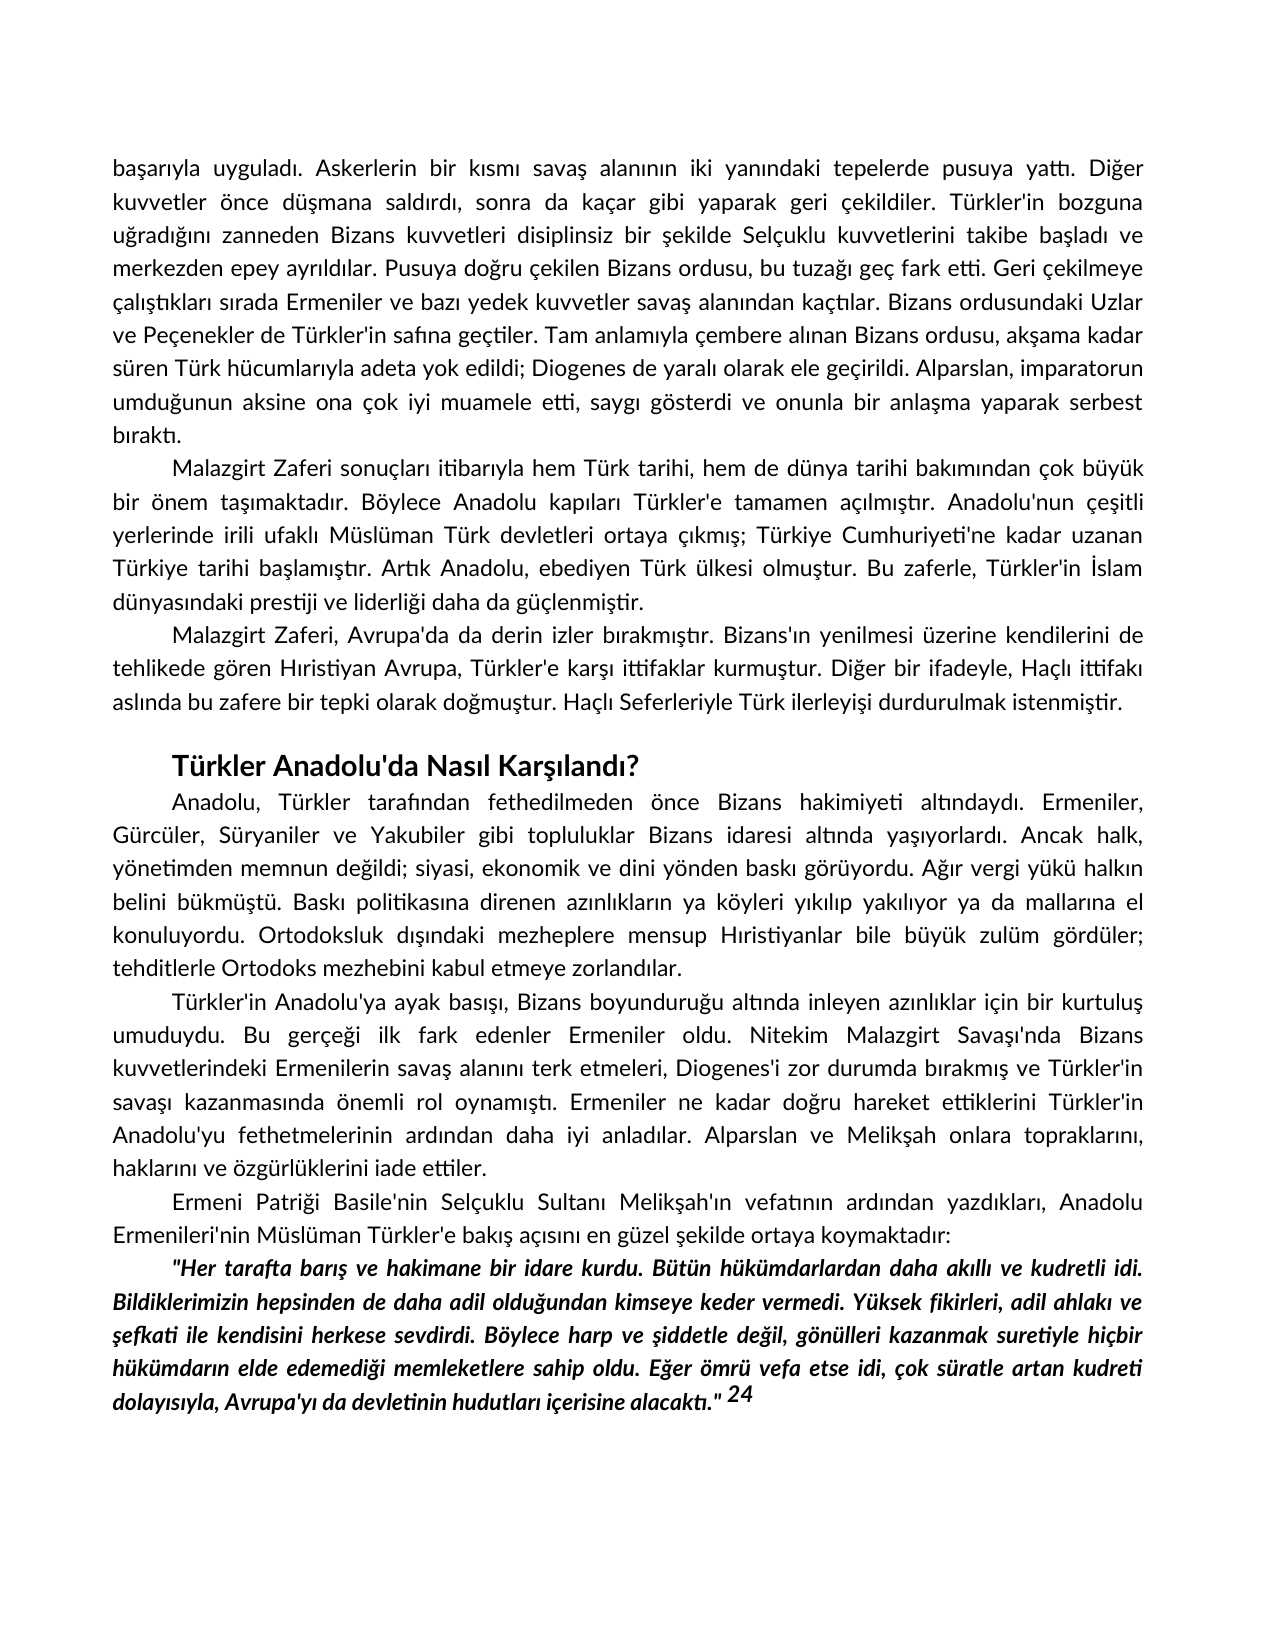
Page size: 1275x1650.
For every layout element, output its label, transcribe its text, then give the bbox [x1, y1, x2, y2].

text Anadolu, Türkler tarafından fethedilmeden önce Bizans hakimiyeti altındaydı. Ermeniler, Gürcüler, Süryaniler ve Yakubiler gibi topluluklar Bizans idaresi altında yaşıyorlardı. Ancak halk, yönetimden memnun değildi; siyasi, ekonomik ve dini yönden baskı görüyordu. Ağır vergi yükü halkın belini bükmüştü. Baskı politikasına direnen azınlıkların ya köyleri yıkılıp yakılıyor ya da mallarına el konuluyordu. Ortodoksluk dışındaki mezheplere mensup Hıristiyanlar bile büyük zulüm gördüler; tehditlerle Ortodoks mezhebini kabul etmeye zorlandılar. [112, 783, 1145, 983]
text başarıyla uyguladı. Askerlerin bir kısmı savaş alanının iki yanındaki tepelerde pusuya yattı. Diğer kuvvetler önce düşmana saldırdı, sonra da kaçar gibi yaparak geri çekildiler. Türkler'in bozguna uğradığını zanneden Bizans kuvvetleri disiplinsiz bir şekilde Selçuklu kuvvetlerini takibe başladı ve merkezden epey ayrıldılar. Pusuya doğru çekilen Bizans ordusu, bu tuzağı geç fark etti. Geri çekilmeye çalıştıkları sırada Ermeniler ve bazı yedek kuvvetler savaş alanından kaçtılar. Bizans ordusundaki Uzlar ve Peçenekler de Türkler'in safına geçtiler. Tam anlamıyla çembere alınan Bizans ordusu, akşama kadar süren Türk hücumlarıyla adeta yok edildi; Diogenes de yaralı olarak ele geçirildi. Alparslan, imparatorun umduğunun aksine ona çok iyi muamele etti, saygı gösterdi ve onunla bir anlaşma yaparak serbest bıraktı. [112, 150, 1145, 450]
text Ermeni Patriği Basile'nin Selçuklu Sultanı Melikşah'ın vefatının ardından yazdıkları, Anadolu Ermenileri'nin Müslüman Türkler'e bakış açısını en güzel şekilde ortaya koymaktadır: [112, 1183, 1145, 1250]
text Malazgirt Zaferi, Avrupa'da da derin izler bırakmıştır. Bizans'ın yenilmesi üzerine kendilerini de tehlikede gören Hıristiyan Avrupa, Türkler'e karşı ittifaklar kurmuştur. Diğer bir ifadeyle, Haçlı ittifakı aslında bu zafere bir tepki olarak doğmuştur. Haçlı Seferleriyle Türk ilerleyişi durdurulmak istenmiştir. [112, 617, 1145, 717]
text Türkler Anadolu'da Nasıl Karşılandı? [112, 750, 1145, 783]
text Malazgirt Zaferi sonuçları itibarıyla hem Türk tarihi, hem de dünya tarihi bakımından çok büyük bir önem taşımaktadır. Böylece Anadolu kapıları Türkler'e tamamen açılmıştır. Anadolu'nun çeşitli yerlerinde irili ufaklı Müslüman Türk devletleri ortaya çıkmış; Türkiye Cumhuriyeti'ne kadar uzanan Türkiye tarihi başlamıştır. Artık Anadolu, ebediyen Türk ülkesi olmuştur. Bu zaferle, Türkler'in İslam dünyasındaki prestiji ve liderliği daha da güçlenmiştir. [112, 450, 1145, 617]
text "Her tarafta barış ve hakimane bir idare kurdu. Bütün hükümdarlardan daha akıllı ve kudretli idi. Bildiklerimizin hepsinden de daha adil olduğundan kimseye keder vermedi. Yüksek fikirleri, adil ahlakı ve şefkati ile kendisini herkese sevdirdi. Böylece harp ve şiddetle değil, gönülleri kazanmak suretiyle hiçbir hükümdarın elde edemediği memleketlere sahip oldu. Eğer ömrü vefa etse idi, çok süratle artan kudreti dolayısıyla, Avrupa'yı da devletinin hudutları içerisine alacaktı." 24 [112, 1250, 1145, 1417]
text Türkler'in Anadolu'ya ayak basışı, Bizans boyunduruğu altında inleyen azınlıklar için bir kurtuluş umuduydu. Bu gerçeği ilk fark edenler Ermeniler oldu. Nitekim Malazgirt Savaşı'nda Bizans kuvvetlerindeki Ermenilerin savaş alanını terk etmeleri, Diogenes'i zor durumda bırakmış ve Türkler'in savaşı kazanmasında önemli rol oynamıştı. Ermeniler ne kadar doğru hareket ettiklerini Türkler'in Anadolu'yu fethetmelerinin ardından daha iyi anladılar. Alparslan ve Melikşah onlara topraklarını, haklarını ve özgürlüklerini iade ettiler. [112, 983, 1145, 1183]
